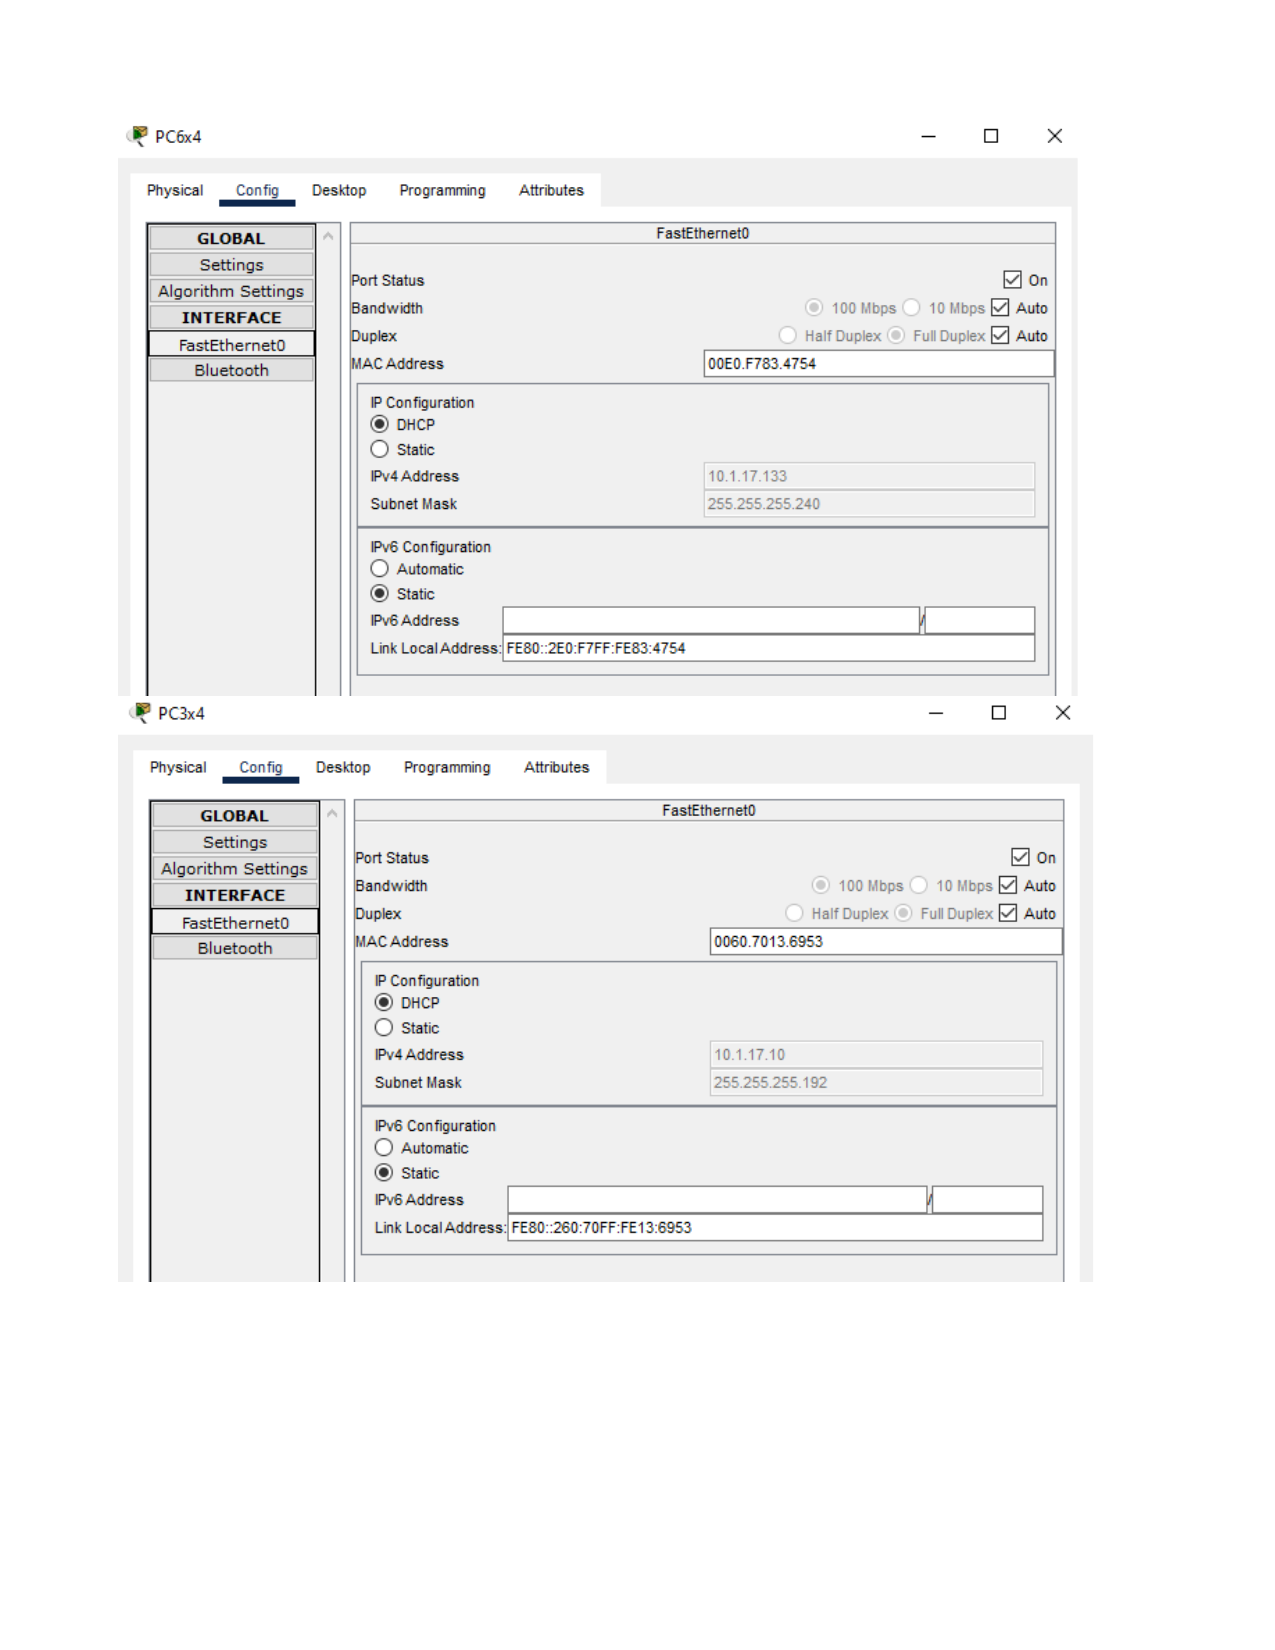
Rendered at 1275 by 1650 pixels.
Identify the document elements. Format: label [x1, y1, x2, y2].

picture [118, 118, 1094, 1282]
